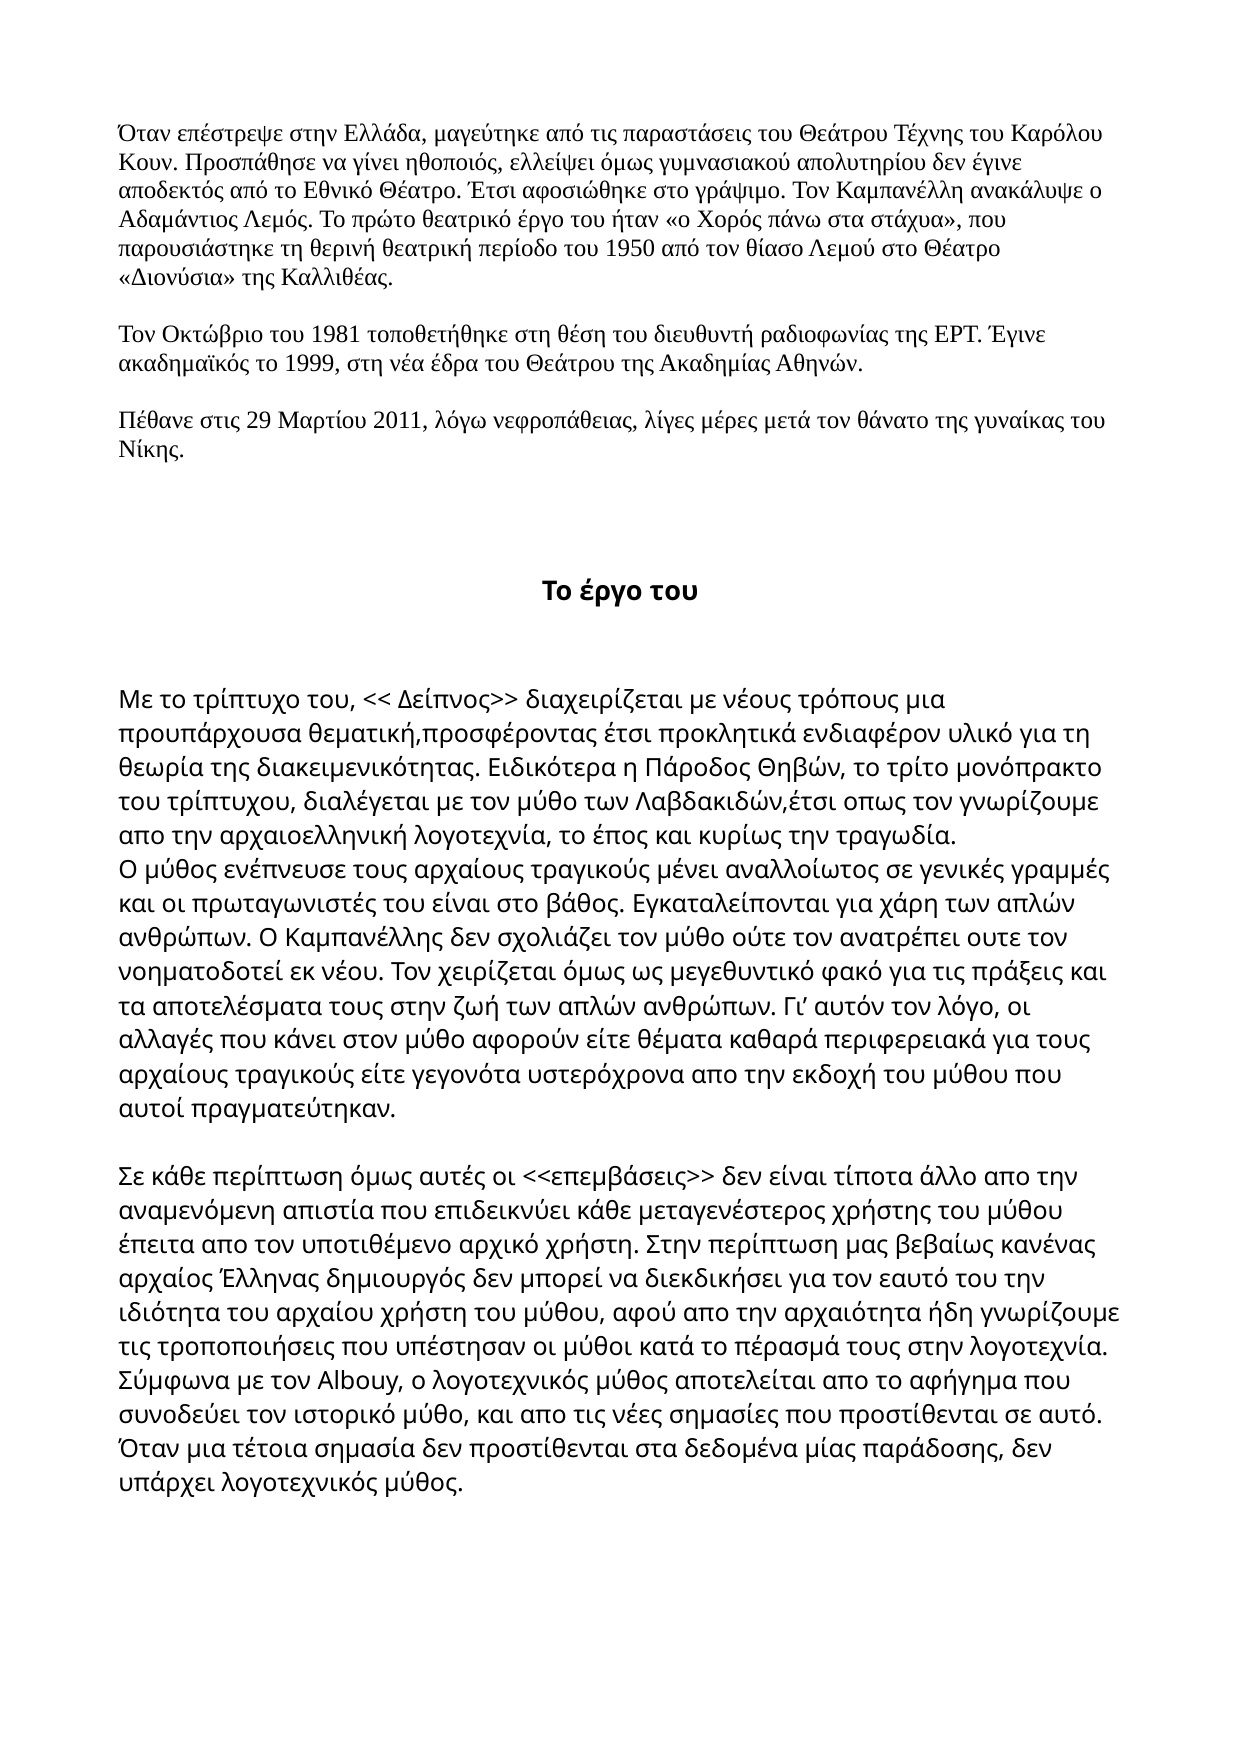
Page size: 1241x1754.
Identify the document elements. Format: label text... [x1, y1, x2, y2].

text Τον Οκτώβριο του 1981 τοποθετήθηκε στη θέση του διευθυντή ραδιοφωνίας της ΕΡΤ. Έγινε ακαδημαϊκός το 1999, στη νέα έδρα του Θεάτρου της Ακαδημίας Αθηνών. [118, 319, 1122, 377]
text Με το τρίπτυχο του, << Δείπνος>> διαχειρίζεται με νέους τρόπους μια προυπάρχουσα θεματική,προσφέροντας έτσι προκλητικά ενδιαφέρον υλικό για τη θεωρία της διακειμενικότητας. Ειδικότερα η Πάροδος Θηβών, το τρίτο μονόπρακτο του τρίπτυχου, διαλέγεται με τον μύθο των Λαβδακιδών,έτσι οπως τον γνωρίζουμε απο την αρχαιοελληνική λογοτεχνία, το έπος και κυρίως την τραγωδία. [118, 682, 1122, 852]
text Όταν επέστρεψε στην Ελλάδα, μαγεύτηκε από τις παραστάσεις του Θεάτρου Τέχνης του Καρόλου Κουν. Προσπάθησε να γίνει ηθοποιός, ελλείψει όμως γυμνασιακού απολυτηρίου δεν έγινε αποδεκτός από το Εθνικό Θέατρο. Έτσι αφοσιώθηκε στο γράψιμο. Τον Καμπανέλλη ανακάλυψε ο Αδαμάντιος Λεμός. Το πρώτο θεατρικό έργο του ήταν «ο Χορός πάνω στα στάχυα», που παρουσιάστηκε τη θερινή θεατρική περίοδο του 1950 από τον θίασο Λεμού στο Θέατρο «Διονύσια» της Καλλιθέας. [118, 118, 1122, 291]
text Ο μύθος ενέπνευσε τους αρχαίους τραγικούς μένει αναλλοίωτος σε γενικές γραμμές και οι πρωταγωνιστές του είναι στο βάθος. Εγκαταλείπονται για χάρη των απλών ανθρώπων. Ο Καμπανέλλης δεν σχολιάζει τον μύθο ούτε τον ανατρέπει ουτε τον νοηματοδοτεί εκ νέου. Τον χειρίζεται όμως ως μεγεθυντικό φακό για τις πράξεις και τα αποτελέσματα τους στην ζωή των απλών ανθρώπων. Γι’ αυτόν τον λόγο, οι αλλαγές που κάνει στον μύθο αφορούν είτε θέματα καθαρά περιφερειακά για τους αρχαίους τραγικούς είτε γεγονότα υστερόχρονα απο την εκδοχή του μύθου που αυτοί πραγματεύτηκαν. [118, 852, 1122, 1124]
text Σε κάθε περίπτωση όμως αυτές οι <<επεμβάσεις>> δεν είναι τίποτα άλλο απο την αναμενόμενη απιστία που επιδεικνύει κάθε μεταγενέστερος χρήστης του μύθου έπειτα απο τον υποτιθέμενο αρχικό χρήστη. Στην περίπτωση μας βεβαίως κανένας αρχαίος Έλληνας δημιουργός δεν μπορεί να διεκδικήσει για τον εαυτό του την ιδιότητα του αρχαίου χρήστη του μύθου, αφού απο την αρχαιότητα ήδη γνωρίζουμε τις τροποποιήσεις που υπέστησαν οι μύθοι κατά το πέρασμά τους στην λογοτεχνία. Σύμφωνα με τον Albouy, ο λογοτεχνικός μύθος αποτελείται απο το αφήγημα που συνοδεύει τον ιστορικό μύθο, και απο τις νέες σημασίες που προστίθενται σε αυτό. Όταν μια τέτοια σημασία δεν προστίθενται στα δεδομένα μίας παράδοσης, δεν υπάρχει λογοτεχνικός μύθος. [118, 1158, 1122, 1499]
text Το έργο του [118, 571, 1122, 608]
text Πέθανε στις 29 Μαρτίου 2011, λόγω νεφροπάθειας, λίγες μέρες μετά τον θάνατο της γυναίκας του Νίκης. [118, 406, 1122, 463]
